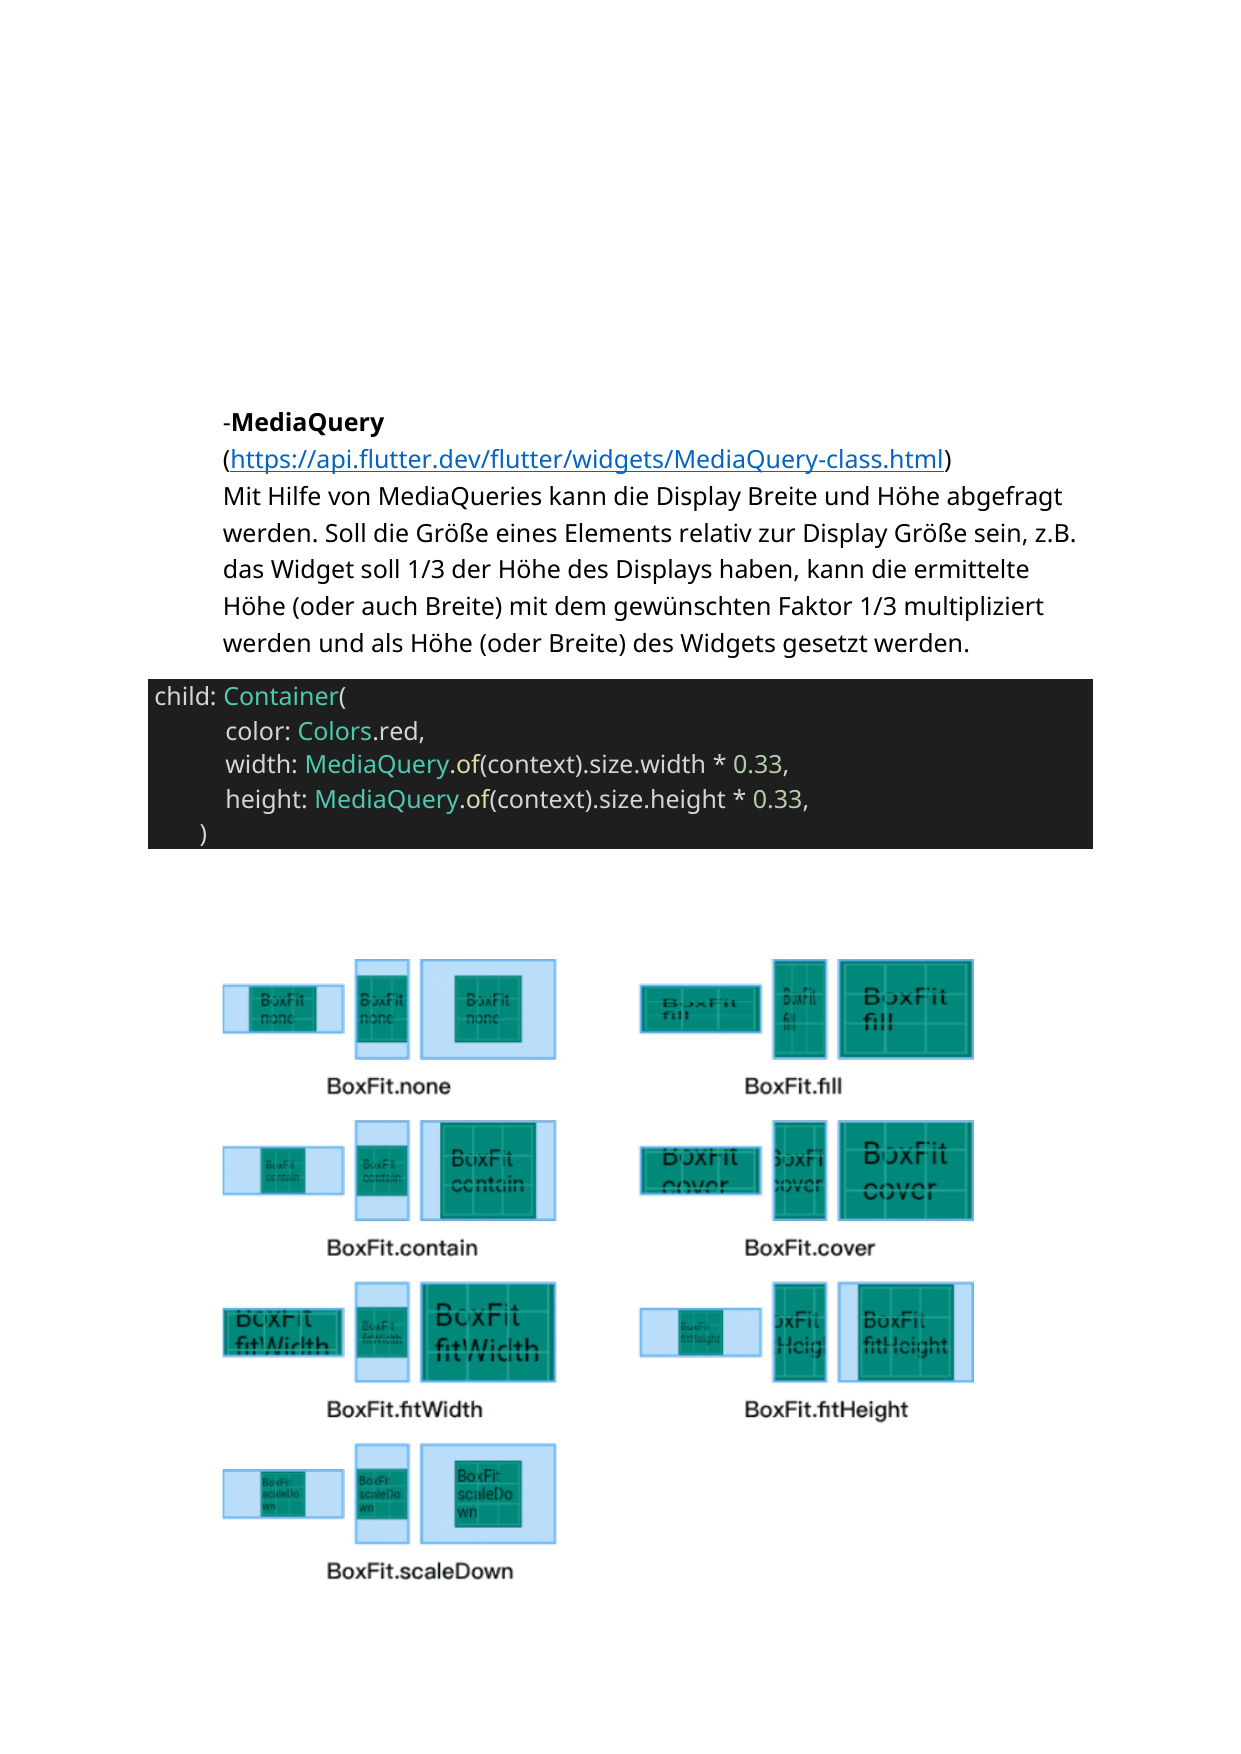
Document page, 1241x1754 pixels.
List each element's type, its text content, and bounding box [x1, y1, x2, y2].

text child: Container( [148, 679, 1093, 713]
text color: Colors.red, [148, 713, 1093, 747]
list -MediaQuery [223, 405, 1093, 439]
list Mit Hilfe von MediaQueries kann die Display Breite und Höhe abgefragt werden. Soll die Größe eines Elements relativ zur Display Größe sein, z.B. das Widget soll 1/3 der Höhe des Displays haben, kann die ermittelte Höhe (oder auch Breite) mit dem gewünschten Faktor 1/3 multipliziert werden und als Höhe (oder Breite) des Widgets gesetzt werden. [223, 478, 1093, 660]
text ) [148, 815, 1093, 849]
text width: MediaQuery.of(context).size.width * 0.33, [148, 747, 1093, 781]
picture [222, 959, 974, 1580]
text height: MediaQuery.of(context).size.height * 0.33, [148, 781, 1093, 815]
list (https://api.flutter.dev/flutter/widgets/MediaQuery-class.html) [223, 442, 1093, 476]
